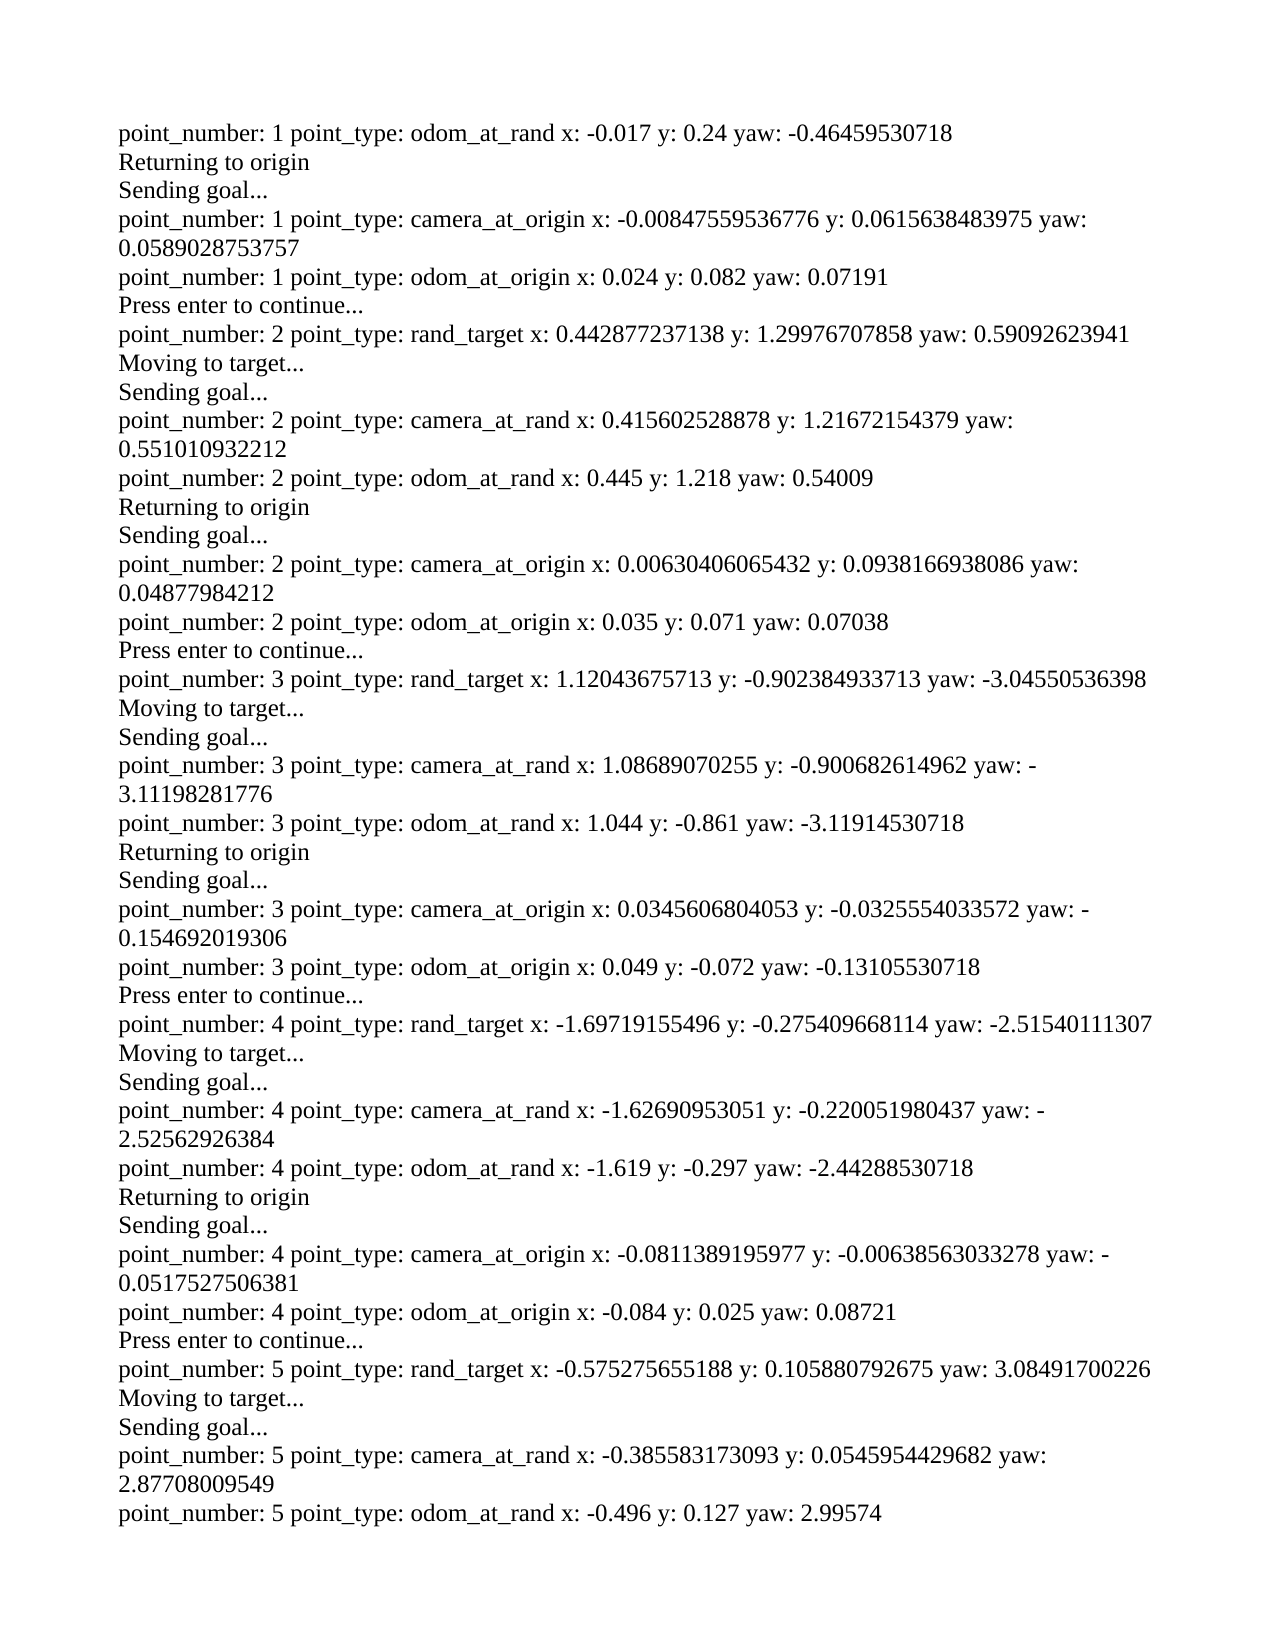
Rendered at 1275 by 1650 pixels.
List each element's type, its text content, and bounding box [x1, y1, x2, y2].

text point_number: 3 point_type: camera_at_rand x: 1.08689070255 y: -0.900682614962 yaw: -3.11198281776 [118, 751, 1157, 808]
text point_number: 1 point_type: odom_at_origin x: 0.024 y: 0.082 yaw: 0.07191 [118, 262, 1157, 291]
text Moving to target... [118, 1038, 1157, 1067]
text Returning to origin [118, 147, 1157, 176]
text Sending goal... [118, 722, 1157, 751]
text Sending goal... [118, 1067, 1157, 1096]
text point_number: 2 point_type: odom_at_origin x: 0.035 y: 0.071 yaw: 0.07038 [118, 607, 1157, 636]
text point_number: 1 point_type: odom_at_rand x: -0.017 y: 0.24 yaw: -0.46459530718 [118, 118, 1157, 147]
text Press enter to continue... [118, 636, 1157, 664]
text point_number: 2 point_type: camera_at_rand x: 0.415602528878 y: 1.21672154379 yaw: 0.551010932212 [118, 406, 1157, 463]
text point_number: 4 point_type: camera_at_origin x: -0.0811389195977 y: -0.00638563033278 yaw: -0.0517527506381 [118, 1239, 1157, 1297]
text point_number: 2 point_type: odom_at_rand x: 0.445 y: 1.218 yaw: 0.54009 [118, 463, 1157, 492]
text Sending goal... [118, 521, 1157, 549]
text Sending goal... [118, 176, 1157, 204]
text point_number: 3 point_type: rand_target x: 1.12043675713 y: -0.902384933713 yaw: -3.04550536398 [118, 664, 1157, 693]
text point_number: 2 point_type: rand_target x: 0.442877237138 y: 1.29976707858 yaw: 0.59092623941 [118, 319, 1157, 348]
text point_number: 4 point_type: odom_at_origin x: -0.084 y: 0.025 yaw: 0.08721 [118, 1297, 1157, 1326]
text Moving to target... [118, 1383, 1157, 1412]
text point_number: 4 point_type: rand_target x: -1.69719155496 y: -0.275409668114 yaw: -2.51540111307 [118, 1009, 1157, 1038]
text point_number: 4 point_type: odom_at_rand x: -1.619 y: -0.297 yaw: -2.44288530718 [118, 1153, 1157, 1182]
text point_number: 3 point_type: odom_at_rand x: 1.044 y: -0.861 yaw: -3.11914530718 [118, 808, 1157, 837]
text point_number: 3 point_type: odom_at_origin x: 0.049 y: -0.072 yaw: -0.13105530718 [118, 952, 1157, 981]
text point_number: 5 point_type: rand_target x: -0.575275655188 y: 0.105880792675 yaw: 3.08491700226 [118, 1354, 1157, 1383]
text Returning to origin [118, 837, 1157, 866]
text point_number: 3 point_type: camera_at_origin x: 0.0345606804053 y: -0.0325554033572 yaw: -0.154692019306 [118, 894, 1157, 952]
text Returning to origin [118, 492, 1157, 521]
text point_number: 4 point_type: camera_at_rand x: -1.62690953051 y: -0.220051980437 yaw: -2.52562926384 [118, 1096, 1157, 1153]
text Sending goal... [118, 1211, 1157, 1239]
text point_number: 5 point_type: camera_at_rand x: -0.385583173093 y: 0.0545954429682 yaw: 2.87708009549 [118, 1441, 1157, 1498]
text Press enter to continue... [118, 1326, 1157, 1354]
text point_number: 2 point_type: camera_at_origin x: 0.00630406065432 y: 0.0938166938086 yaw: 0.04877984212 [118, 549, 1157, 607]
text Returning to origin [118, 1182, 1157, 1211]
text Press enter to continue... [118, 981, 1157, 1009]
text Sending goal... [118, 1412, 1157, 1441]
text point_number: 5 point_type: odom_at_rand x: -0.496 y: 0.127 yaw: 2.99574 [118, 1498, 1157, 1527]
text Press enter to continue... [118, 291, 1157, 319]
text Sending goal... [118, 377, 1157, 406]
text Sending goal... [118, 866, 1157, 894]
text Moving to target... [118, 693, 1157, 722]
text Moving to target... [118, 348, 1157, 377]
text point_number: 1 point_type: camera_at_origin x: -0.00847559536776 y: 0.0615638483975 yaw: 0.0589028753757 [118, 204, 1157, 262]
